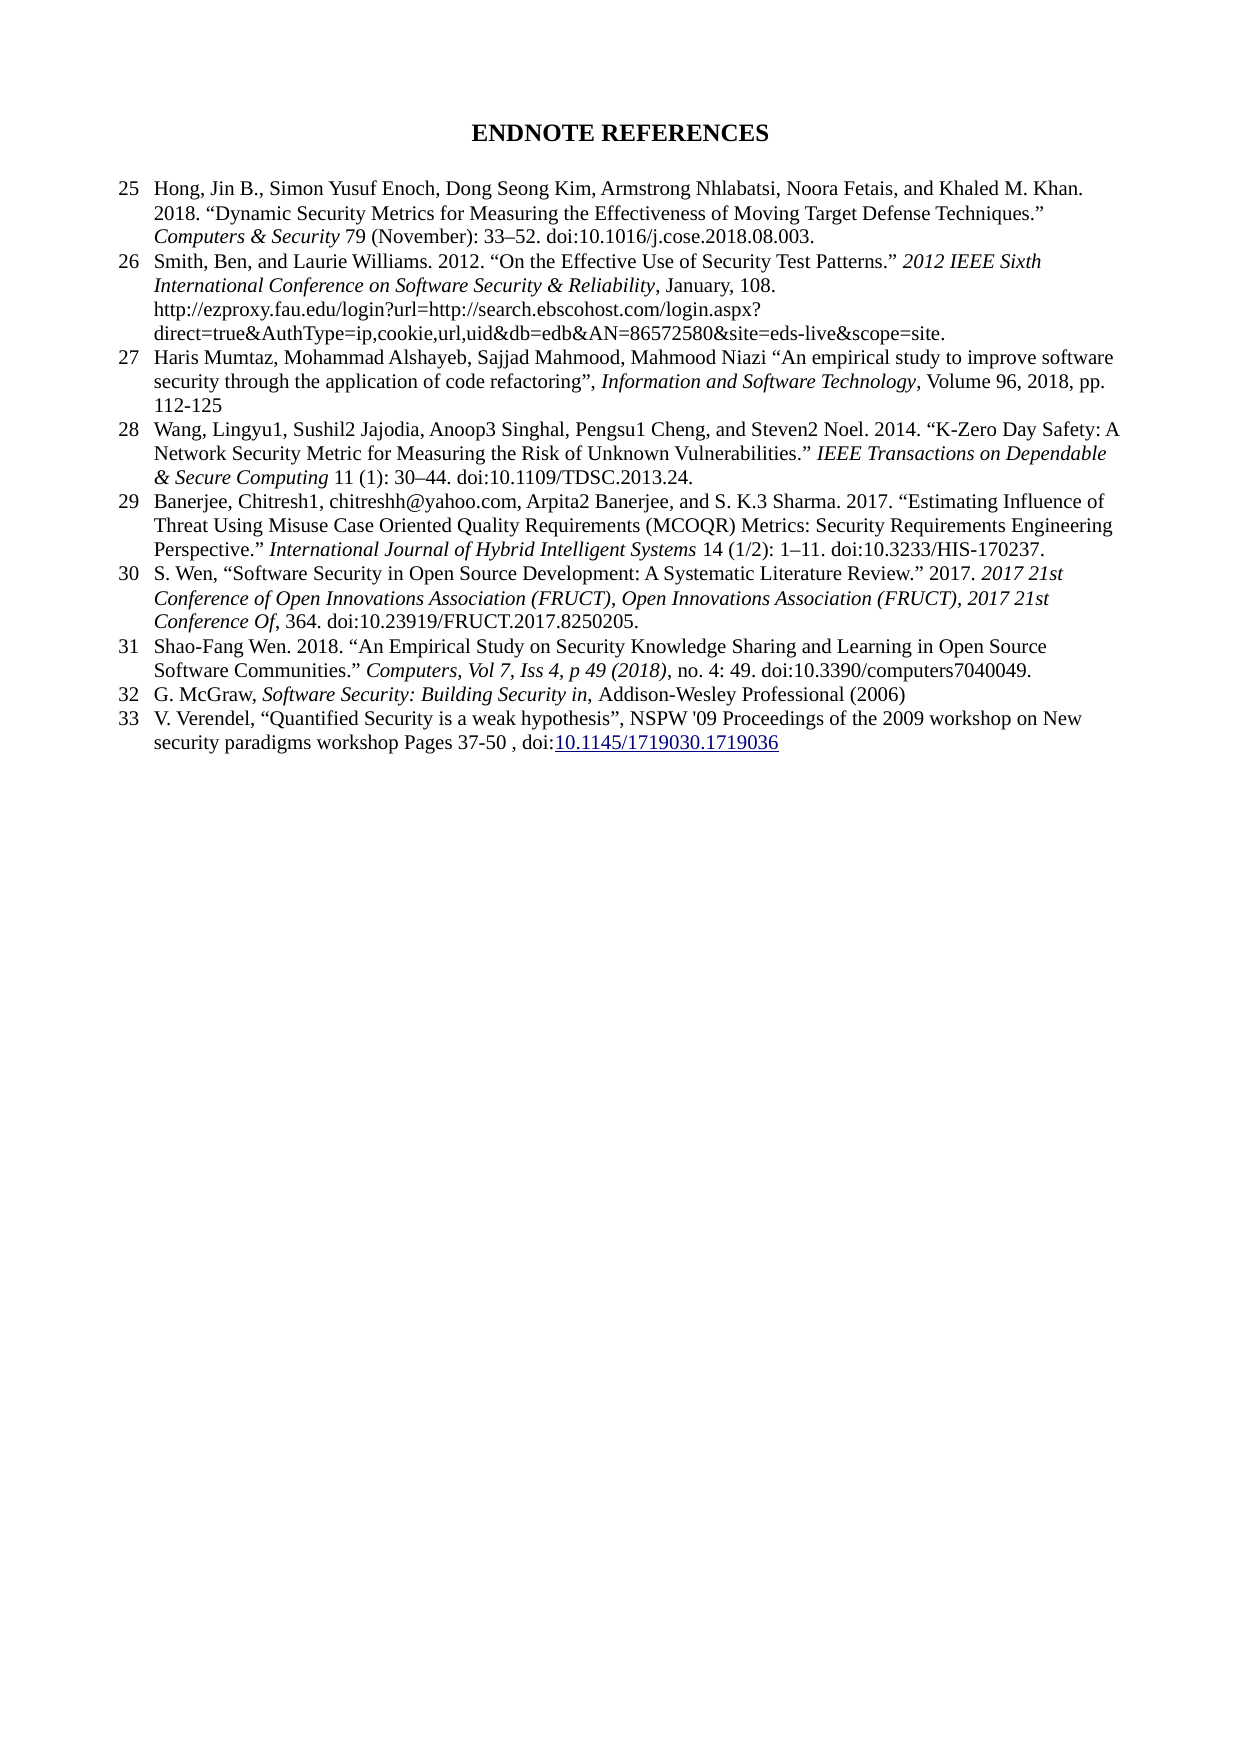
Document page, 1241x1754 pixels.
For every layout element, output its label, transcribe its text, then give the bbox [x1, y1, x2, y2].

text Haris Mumtaz, Mohammad Alshayeb, Sajjad Mahmood, Mahmood Niazi “An empirical study to improve software security through the application of code refactoring”, Information and Software Technology, Volume 96, 2018, pp. 112-125 [118, 345, 1122, 417]
text Banerjee, Chitresh1, chitreshh@yahoo.com, Arpita2 Banerjee, and S. K.3 Sharma. 2017. “Estimating Influence of Threat Using Misuse Case Oriented Quality Requirements (MCOQR) Metrics: Security Requirements Engineering Perspective.” International Journal of Hybrid Intelligent Systems 14 (1/2): 1–11. doi:10.3233/HIS-170237. [118, 489, 1122, 561]
text V. Verendel, “Quantified Security is a weak hypothesis”, NSPW '09 Proceedings of the 2009 workshop on New security paradigms workshop Pages 37-50 , doi:10.1145/1719030.1719036 [118, 706, 1122, 754]
text S. Wen, “Software Security in Open Source Development: A Systematic Literature Review.” 2017. 2017 21st Conference of Open Innovations Association (FRUCT), Open Innovations Association (FRUCT), 2017 21st Conference Of, 364. doi:10.23919/FRUCT.2017.8250205. [118, 561, 1122, 633]
text Wang, Lingyu1, Sushil2 Jajodia, Anoop3 Singhal, Pengsu1 Cheng, and Steven2 Noel. 2014. “K-Zero Day Safety: A Network Security Metric for Measuring the Risk of Unknown Vulnerabilities.” IEEE Transactions on Dependable & Secure Computing 11 (1): 30–44. doi:10.1109/TDSC.2013.24. [118, 417, 1122, 489]
text Smith, Ben, and Laurie Williams. 2012. “On the Effective Use of Security Test Patterns.” 2012 IEEE Sixth International Conference on Software Security & Reliability, January, 108. http://ezproxy.fau.edu/login?url=http://search.ebscohost.com/login.aspx?direct=true&AuthType=ip,cookie,url,uid&db=edb&AN=86572580&site=eds-live&scope=site. [118, 248, 1122, 345]
text Shao-Fang Wen. 2018. “An Empirical Study on Security Knowledge Sharing and Learning in Open Source Software Communities.” Computers, Vol 7, Iss 4, p 49 (2018), no. 4: 49. doi:10.3390/computers7040049. [118, 633, 1122, 682]
text Hong, Jin B., Simon Yusuf Enoch, Dong Seong Kim, Armstrong Nhlabatsi, Noora Fetais, and Khaled M. Khan. 2018. “Dynamic Security Metrics for Measuring the Effectiveness of Moving Target Defense Techniques.” Computers & Security 79 (November): 33–52. doi:10.1016/j.cose.2018.08.003. [118, 176, 1122, 248]
text G. McGraw, Software Security: Building Security in, Addison-Wesley Professional (2006) [118, 682, 1122, 706]
